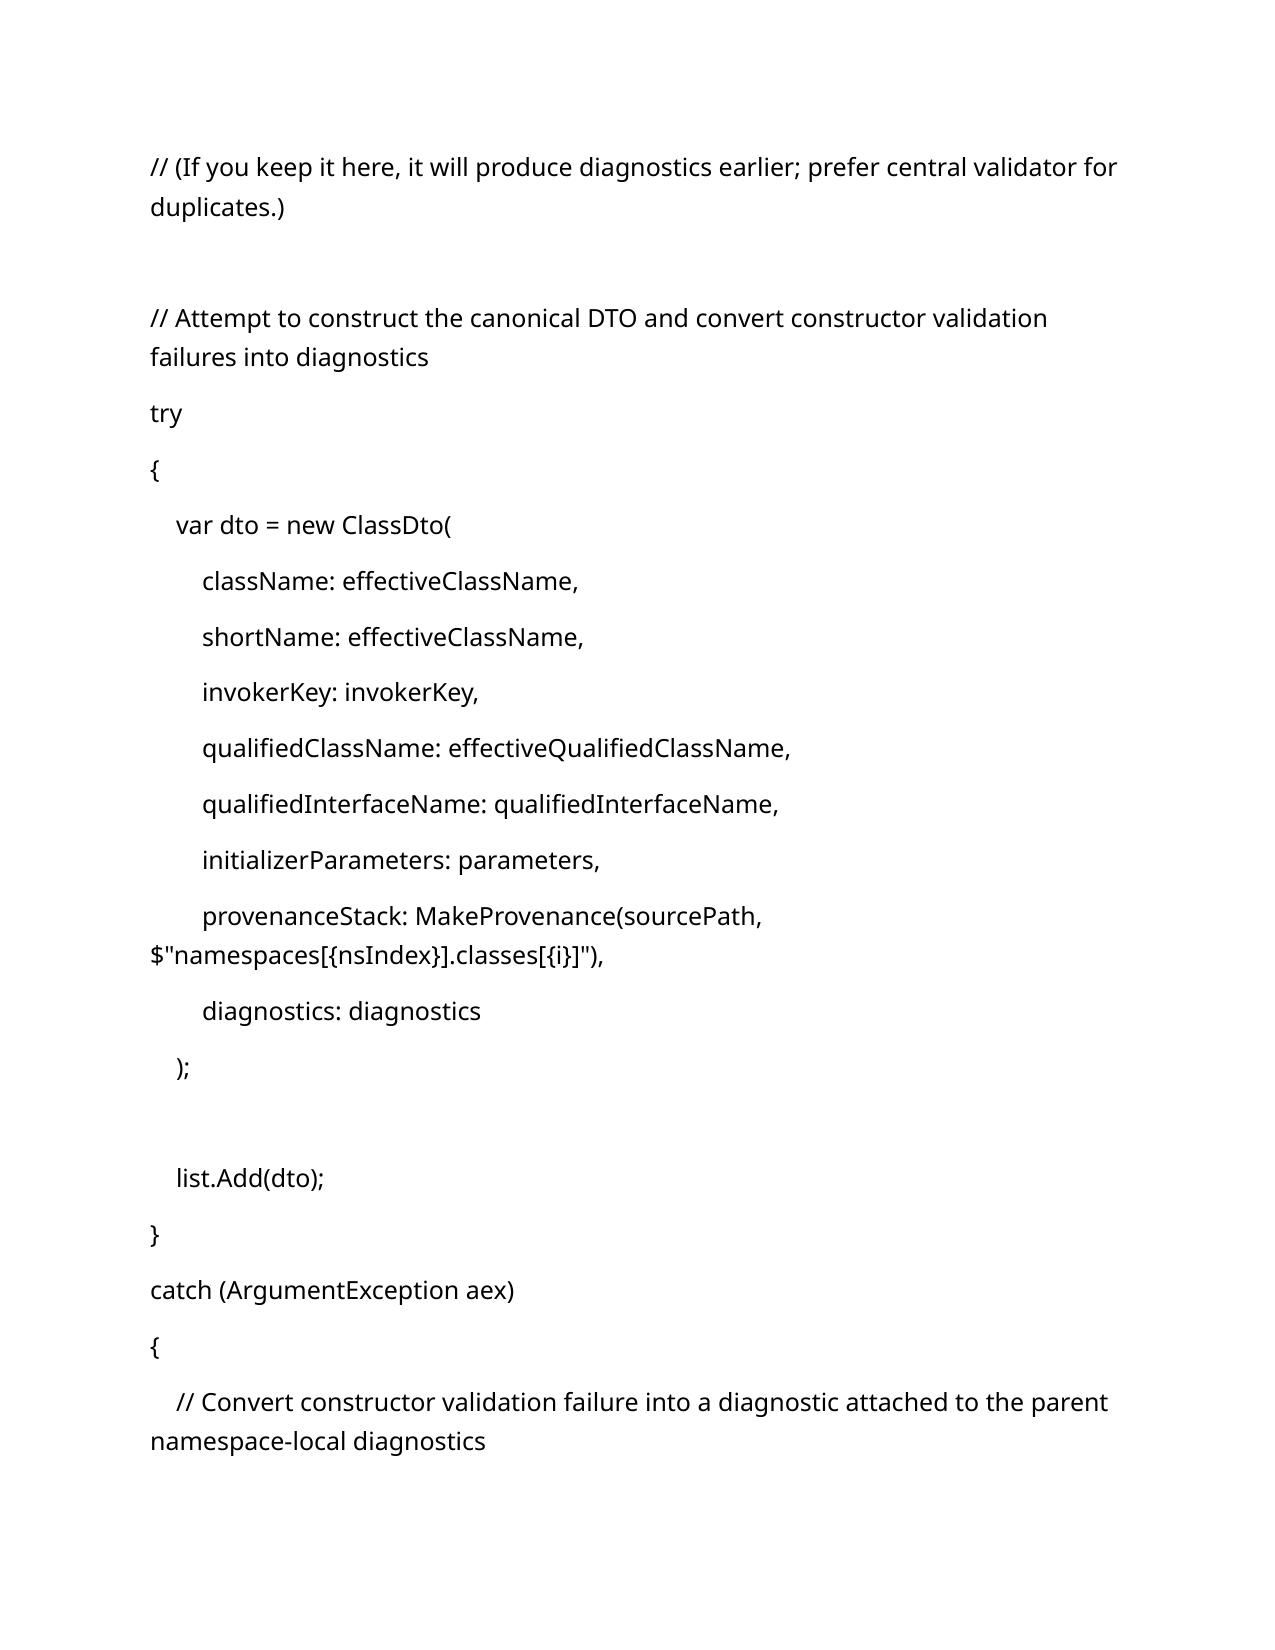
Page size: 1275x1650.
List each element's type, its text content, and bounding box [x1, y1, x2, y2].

text // Convert constructor validation failure into a diagnostic attached to the parent namespace-local diagnostics [150, 1384, 1125, 1457]
text } [150, 1217, 1125, 1251]
text invokerKey: invokerKey, [150, 675, 1125, 709]
text try [150, 396, 1125, 430]
text provenanceStack: MakeProvenance(sourcePath, $"namespaces[{nsIndex}].classes[{i}]"), [150, 898, 1125, 972]
text // (If you keep it here, it will produce diagnostics earlier; prefer central validator for duplicates.) [150, 150, 1125, 223]
text ); [150, 1049, 1125, 1083]
text qualifiedInterfaceName: qualifiedInterfaceName, [150, 787, 1125, 821]
text list.Add(dto); [150, 1161, 1125, 1195]
text { [150, 1328, 1125, 1362]
text catch (ArgumentException aex) [150, 1272, 1125, 1307]
text qualifiedClassName: effectiveQualifiedClassName, [150, 731, 1125, 765]
text shortName: effectiveClassName, [150, 619, 1125, 653]
text diagnostics: diagnostics [150, 993, 1125, 1027]
text initializerParameters: parameters, [150, 842, 1125, 877]
text { [150, 452, 1125, 486]
text className: effectiveClassName, [150, 563, 1125, 597]
text var dto = new ClassDto( [150, 507, 1125, 542]
text // Attempt to construct the canonical DTO and convert constructor validation failures into diagnostics [150, 301, 1125, 374]
